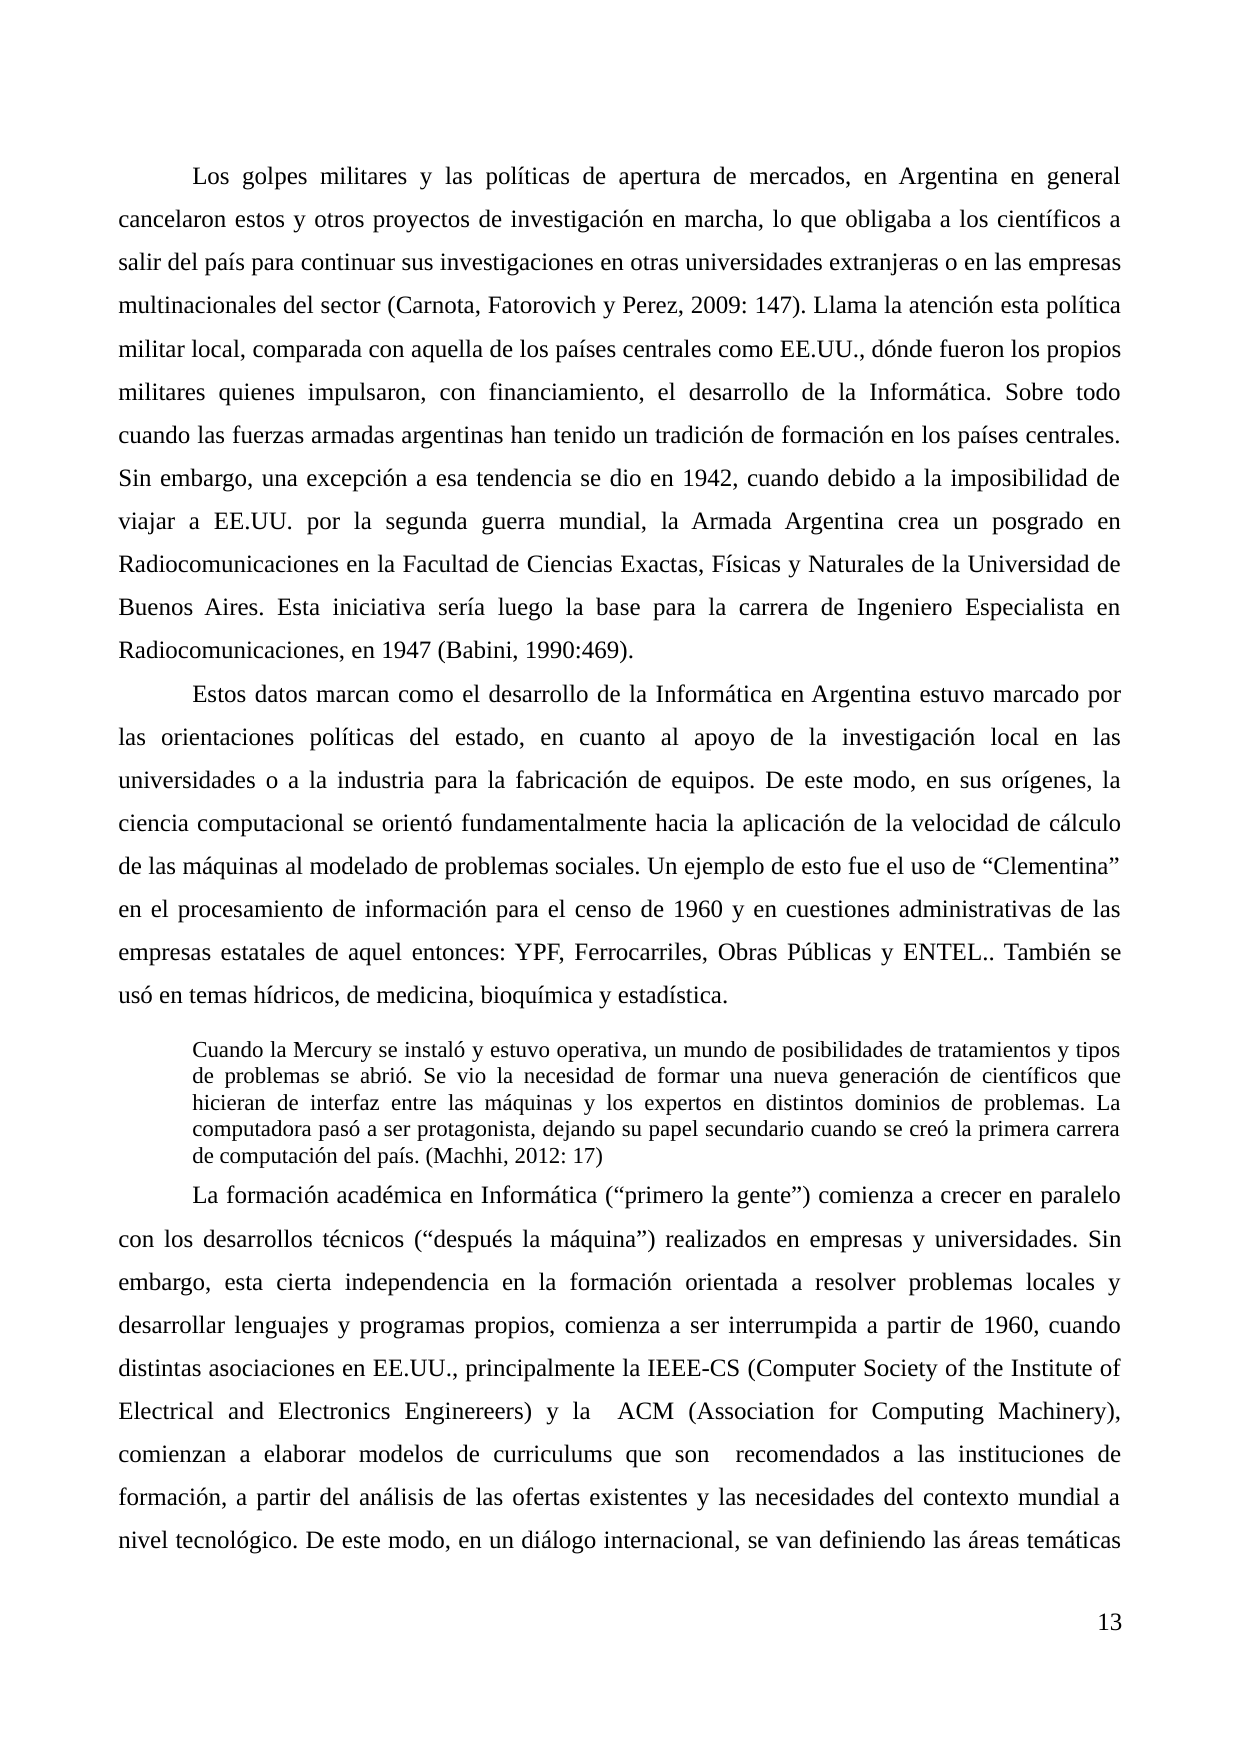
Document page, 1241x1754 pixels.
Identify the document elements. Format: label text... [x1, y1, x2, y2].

text Cuando la Mercury se instaló y estuvo operativa, un mundo de posibilidades de tratamientos y tipos de problemas se abrió. Se vio la necesidad de formar una nueva generación de científicos que hicieran de interfaz entre las máquinas y los expertos en distintos dominios de problemas. La computadora pasó a ser protagonista, dejando su papel secundario cuando se creó la primera carrera de computación del país. (Machhi, 2012: 17) [192, 1036, 1122, 1168]
text Estos datos marcan como el desarrollo de la Informática en Argentina estuvo marcado por las orientaciones políticas del estado, en cuanto al apoyo de la investigación local en las universidades o a la industria para la fabricación de equipos. De este modo, en sus orígenes, la ciencia computacional se orientó fundamentalmente hacia la aplicación de la velocidad de cálculo de las máquinas al modelado de problemas sociales. Un ejemplo de esto fue el uso de “Clementina” en el procesamiento de información para el censo de 1960 y en cuestiones administrativas de las empresas estatales de aquel entonces: YPF, Ferrocarriles, Obras Públicas y ENTEL.. También se usó en temas hídricos, de medicina, bioquímica y estadística. [118, 679, 1122, 1009]
text La formación académica en Informática (“primero la gente”) comienza a crecer en paralelo con los desarrollos técnicos (“después la máquina”) realizados en empresas y universidades. Sin embargo, esta cierta independencia en la formación orientada a resolver problemas locales y desarrollar lenguajes y programas propios, comienza a ser interrumpida a partir de 1960, cuando distintas asociaciones en EE.UU., principalmente la IEEE-CS (Computer Society of the Institute of Electrical and Electronics Enginereers) y la ACM (Association for Computing Machinery), comienzan a elaborar modelos de curriculums que son recomendados a las instituciones de formación, a partir del análisis de las ofertas existentes y las necesidades del contexto mundial a nivel tecnológico. De este modo, en un diálogo internacional, se van definiendo las áreas temáticas [118, 1181, 1122, 1554]
text Los golpes militares y las políticas de apertura de mercados, en Argentina en general cancelaron estos y otros proyectos de investigación en marcha, lo que obligaba a los científicos a salir del país para continuar sus investigaciones en otras universidades extranjeras o en las empresas multinacionales del sector (Carnota, Fatorovich y Perez, 2009: 147). Llama la atención esta política militar local, comparada con aquella de los países centrales como EE.UU., dónde fueron los propios militares quienes impulsaron, con financiamiento, el desarrollo de la Informática. Sobre todo cuando las fuerzas armadas argentinas han tenido un tradición de formación en los países centrales. Sin embargo, una excepción a esa tendencia se dio en 1942, cuando debido a la imposibilidad de viajar a EE.UU. por la segunda guerra mundial, la Armada Argentina crea un posgrado en Radiocomunicaciones en la Facultad de Ciencias Exactas, Físicas y Naturales de la Universidad de Buenos Aires. Esta iniciativa sería luego la base para la carrera de Ingeniero Especialista en Radiocomunicaciones, en 1947 (Babini, 1990:469). [118, 161, 1122, 664]
